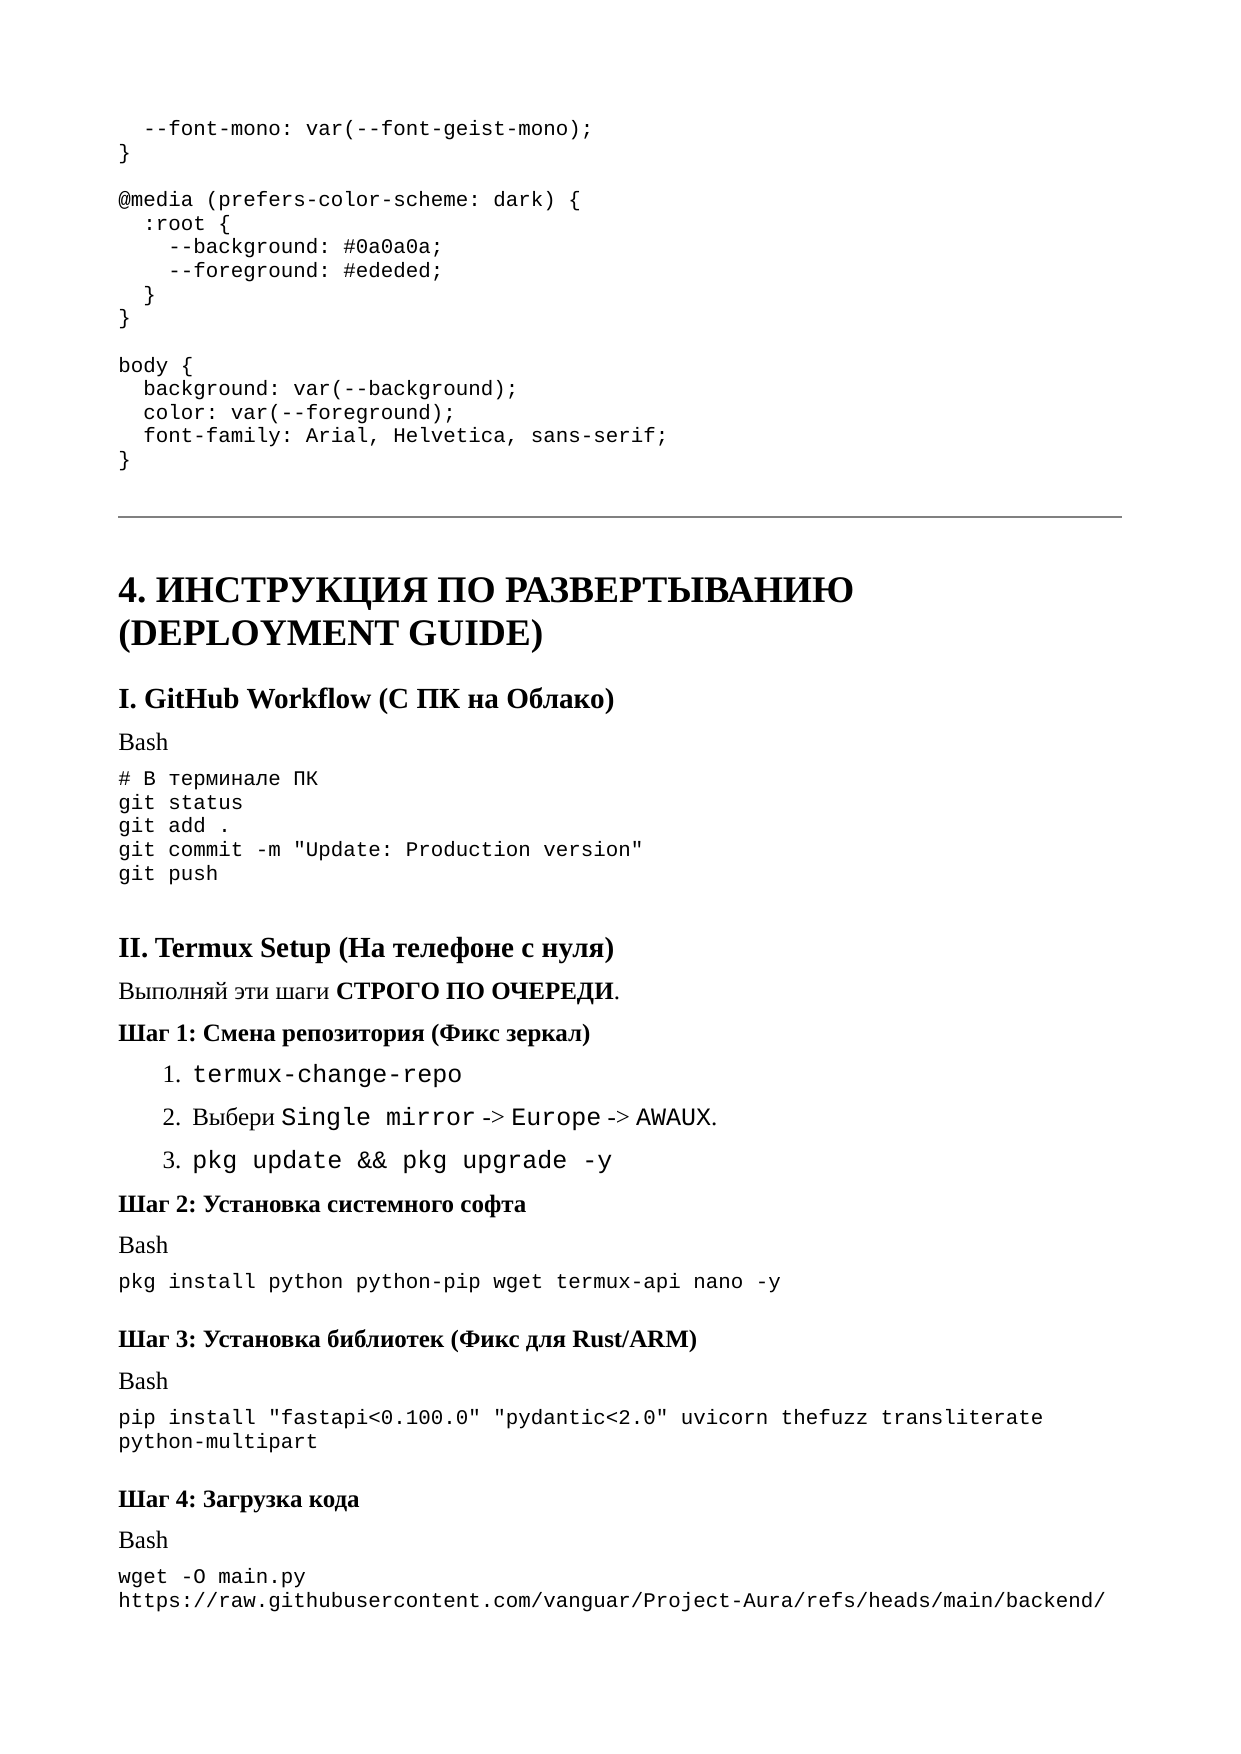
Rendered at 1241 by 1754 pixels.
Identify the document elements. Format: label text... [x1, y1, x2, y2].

text font-family: Arial, Helvetica, sans-serif; [118, 426, 1122, 449]
text --foreground: #ededed; [118, 260, 1122, 284]
text } [118, 307, 1122, 331]
text Шаг 4: Загрузка кода [118, 1484, 1122, 1512]
list pkg update && pkg upgrade -y [162, 1146, 1122, 1176]
text color: var(--foreground); [118, 402, 1122, 426]
text } [118, 142, 1122, 165]
text git commit -m "Update: Production version" [118, 839, 1122, 863]
list Выбери Single mirror -> Europe -> AWAUX. [162, 1102, 1122, 1133]
text Bash [118, 727, 1122, 756]
text git status [118, 792, 1122, 815]
text @media (prefers-color-scheme: dark) { [118, 189, 1122, 213]
text } [118, 284, 1122, 307]
text git add . [118, 815, 1122, 839]
text Bash [118, 1525, 1122, 1554]
text git push [118, 863, 1122, 886]
text :root { [118, 213, 1122, 236]
subtitle II. Termux Setup (На телефоне с нуля) [118, 930, 1122, 964]
text --font-mono: var(--font-geist-mono); [118, 118, 1122, 142]
text Bash [118, 1230, 1122, 1259]
text } [118, 449, 1122, 473]
text Шаг 3: Установка библиотек (Фикс для Rust/ARM) [118, 1324, 1122, 1353]
text Bash [118, 1366, 1122, 1394]
subtitle I. GitHub Workflow (С ПК на Облако) [118, 681, 1122, 714]
text wget -O main.py https://raw.githubusercontent.com/vanguar/Project-Aura/refs/heads/main/backend/ [118, 1566, 1122, 1613]
text pip install "fastapi<0.100.0" "pydantic<2.0" uvicorn thefuzz transliterate python-multipart [118, 1407, 1122, 1454]
text Выполняй эти шаги СТРОГО ПО ОЧЕРЕДИ. [118, 976, 1122, 1005]
text Шаг 2: Установка системного софта [118, 1189, 1122, 1218]
text # В терминале ПК [118, 768, 1122, 792]
text background: var(--background); [118, 378, 1122, 402]
list termux-change-repo [162, 1059, 1122, 1090]
subtitle 4. ИНСТРУКЦИЯ ПО РАЗВЕРТЫВАНИЮ (DEPLOYMENT GUIDE) [118, 567, 1122, 654]
text body { [118, 354, 1122, 378]
text Шаг 1: Смена репозитория (Фикс зеркал) [118, 1018, 1122, 1046]
text pkg install python python-pip wget termux-api nano -y [118, 1271, 1122, 1295]
text --background: #0a0a0a; [118, 236, 1122, 260]
